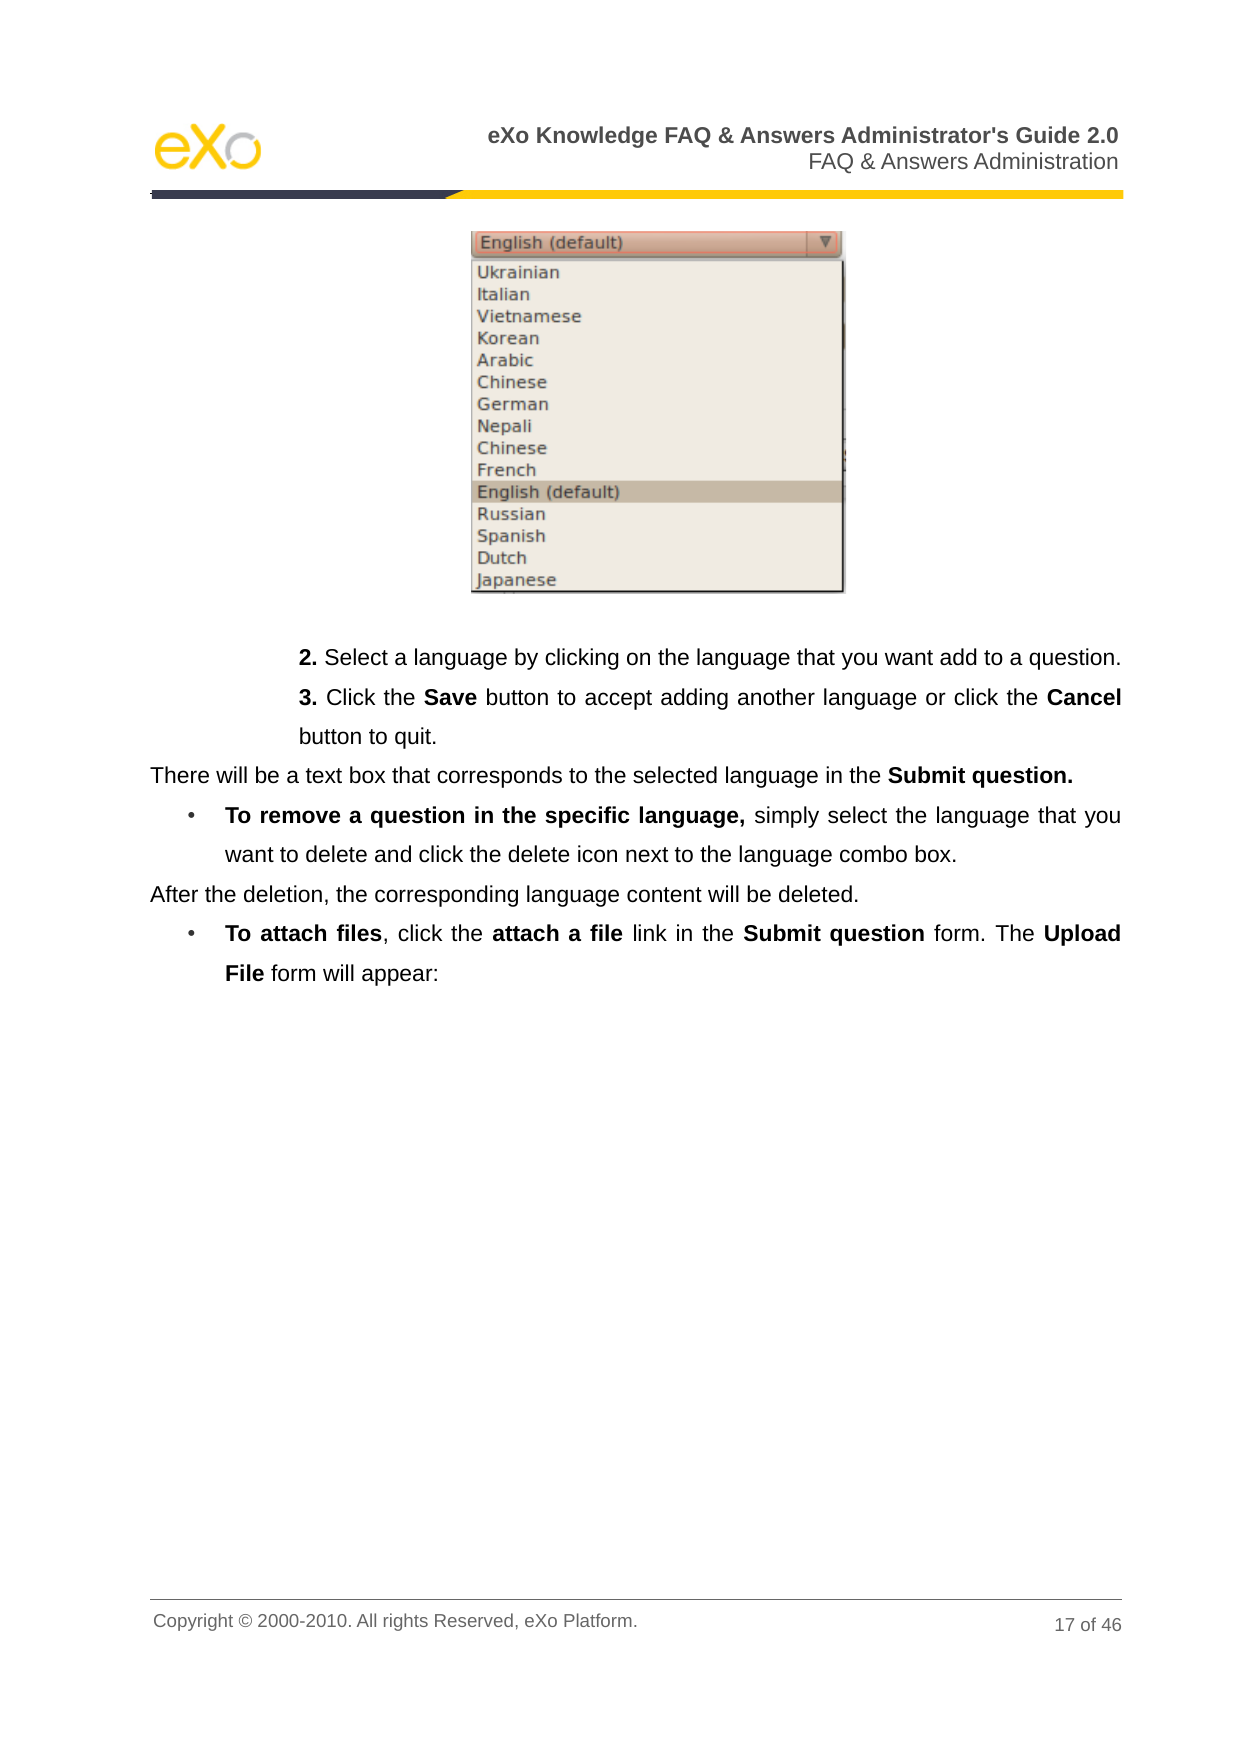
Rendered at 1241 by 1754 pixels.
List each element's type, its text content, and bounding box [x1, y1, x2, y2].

list To remove a question in the specific language, simply select the language that you want to delete and click the delete icon next to the language combo box. [187, 802, 1122, 868]
list 2. Select a language by clicking on the language that you want add to a question. [261, 644, 1122, 670]
text After the deletion, the corresponding language content will be deleted. [150, 881, 1122, 907]
text There will be a text box that corresponds to the selected language in the Submit question. [3, 762, 1122, 789]
list 3. Click the Save button to accept adding another language or click the Cancel button to quit. [261, 683, 1122, 749]
picture [471, 231, 847, 594]
picture [155, 123, 262, 170]
picture [151, 190, 1124, 199]
list To attach files, click the attach a file link in the Submit question form. The Upload File form will appear: [187, 920, 1122, 986]
